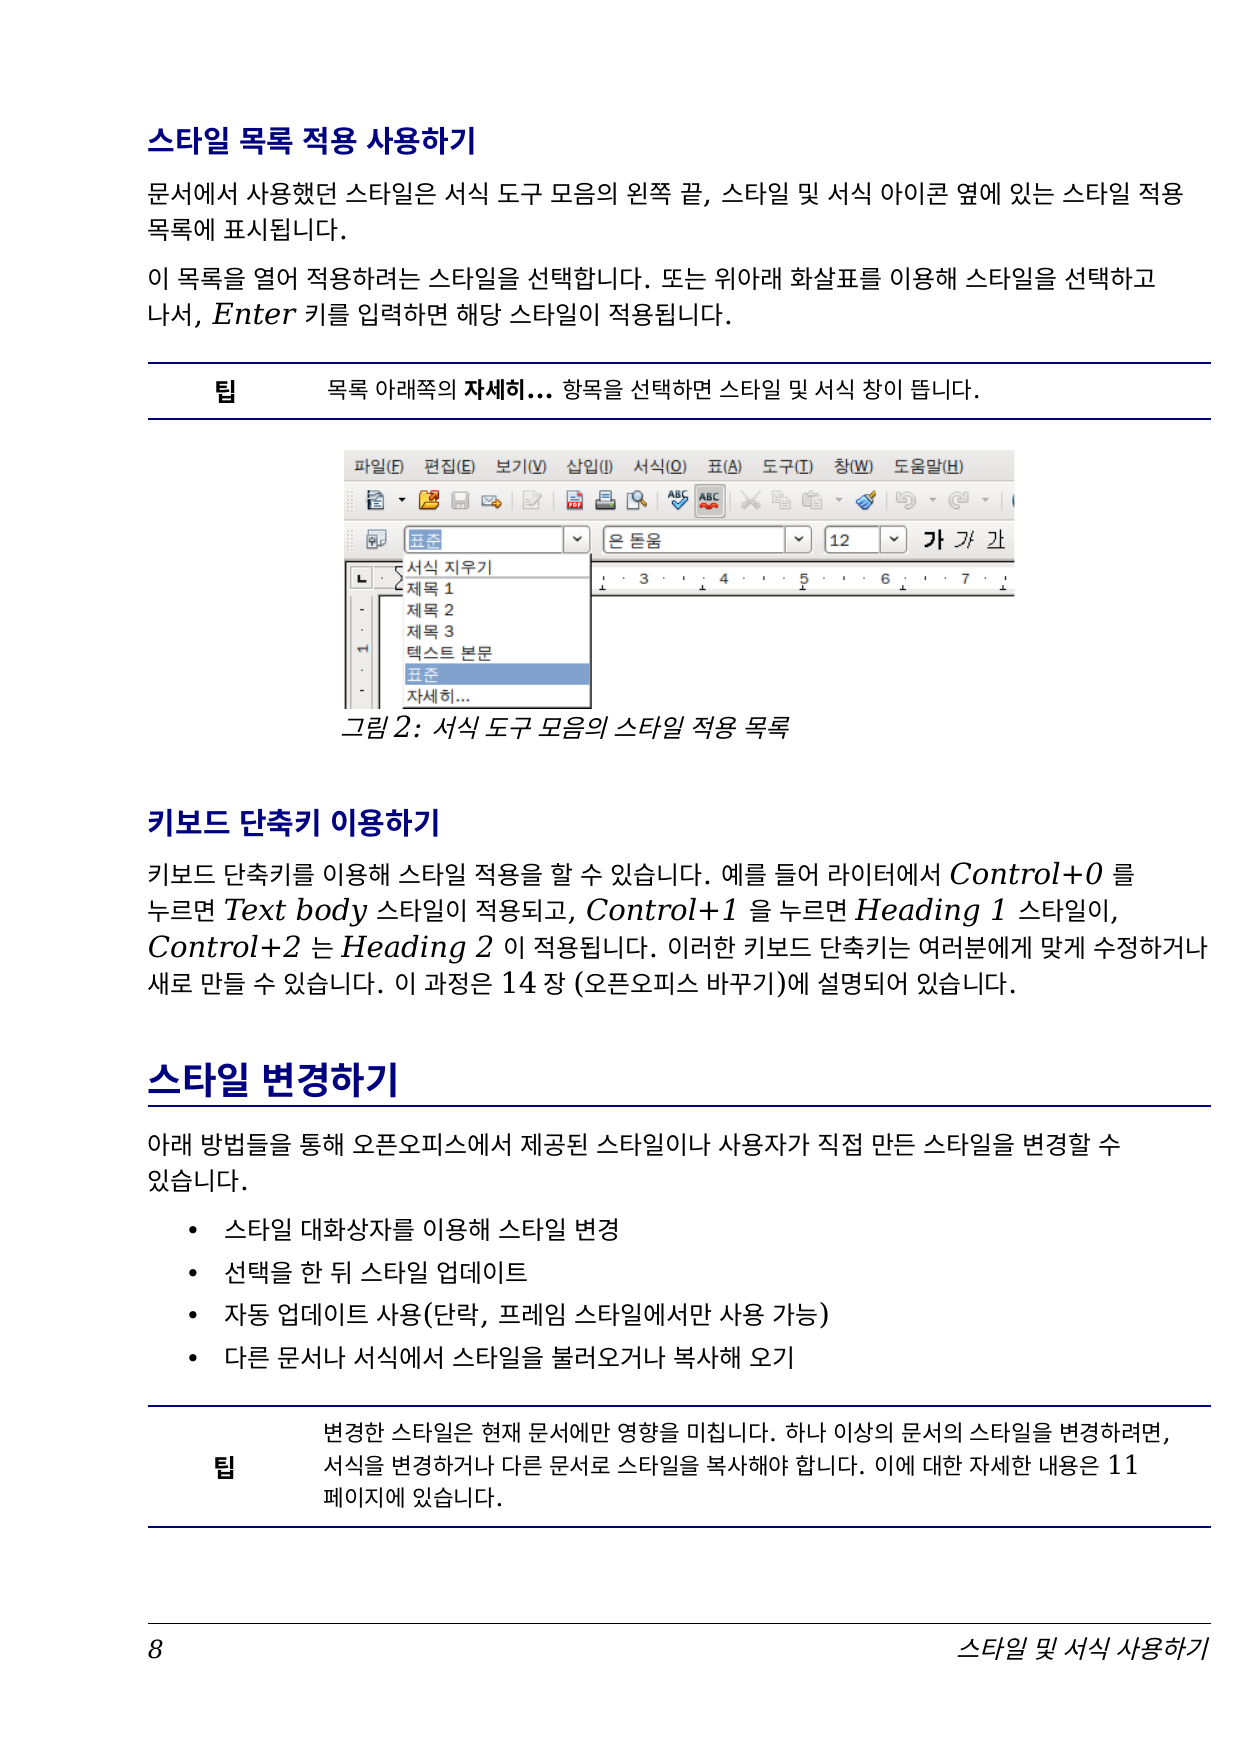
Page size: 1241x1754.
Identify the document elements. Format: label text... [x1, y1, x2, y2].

text 문서에서 사용했던 스타일은 서식 도구 모음의 왼쪽 끝, 스타일 및 서식 아이콘 옆에 있는 스타일 적용 목록에 표시됩니다. [148, 174, 1211, 247]
text 이 목록을 열어 적용하려는 스타일을 선택합니다. 또는 위아래 화살표를 이용해 스타일을 선택하고 나서, Enter 키를 입력하면 해당 스타일이 적용됩니다. [148, 259, 1211, 332]
subtitle 키보드 단축키 이용하기 [148, 799, 1211, 843]
table_header 팁 [148, 364, 304, 418]
table_header 팁 [148, 1407, 302, 1526]
table_header 변경한 스타일은 현재 문서에만 영향을 미칩니다. 하나 이상의 문서의 스타일을 변경하려면, 서식을 변경하거나 다른 문서로 스타일을 복사해야 합니다. 이에 대한 자세한 내용은 12 페이지에 있습니다. [302, 1407, 1211, 1526]
text 그림 2: 서식 도구 모음의 스타일 적용 목록 [341, 451, 1018, 744]
list 스타일 대화상자를 이용해 스타일 변경 [185, 1211, 1211, 1247]
picture [344, 450, 1015, 709]
text 아래 방법들을 통해 오픈오피스에서 제공된 스타일이나 사용자가 직접 만든 스타일을 변경할 수 있습니다. [148, 1126, 1211, 1198]
list 다른 문서나 서식에서 스타일을 불러오거나 복사해 오기 [185, 1338, 1211, 1374]
table_header 목록 아래쪽의 자세히... 항목을 선택하면 스타일 및 서식 창이 뜹니다. [304, 364, 1211, 418]
list 자동 업데이트 사용(단락, 프레임 스타일에서만 사용 가능) [185, 1296, 1211, 1332]
text 키보드 단축키를 이용해 스타일 적용을 할 수 있습니다. 예를 들어 라이터에서 Control+0 를 누르면 Text body 스타일이 적용되고, Control+1 을 누르면 Heading 1 스타일이, Control+2 는 Heading 2 이 적용됩니다. 이러한 키보드 단축키는 여러분에게 맞게 수정하거나 새로 만들 수 있습니다. 이 과정은 14장 (오픈오피스 바꾸기)에 설명되어 있습니다. [148, 856, 1211, 1001]
subtitle 스타일 목록 적용 사용하기 [148, 118, 1211, 162]
list 선택을 한 뒤 스타일 업데이트 [185, 1253, 1211, 1289]
subtitle 스타일 변경하기 [148, 1051, 1211, 1105]
